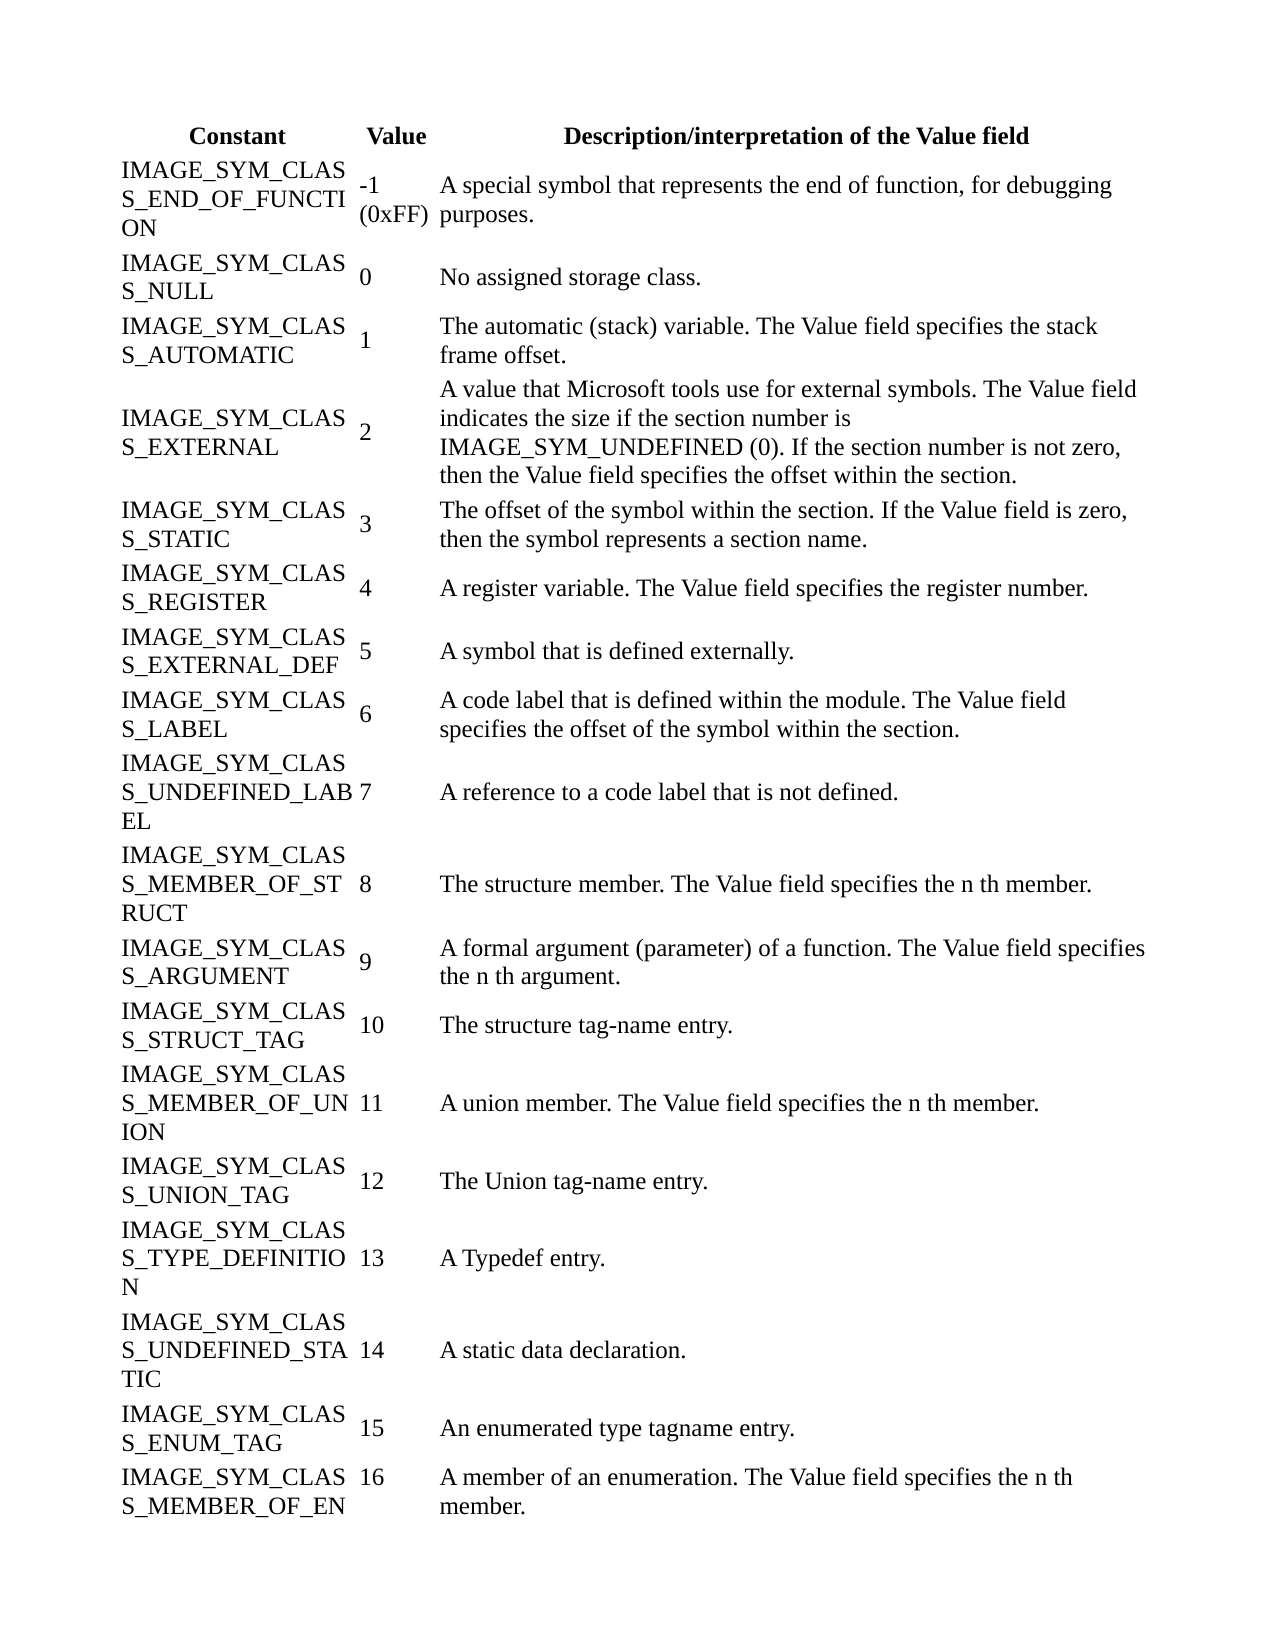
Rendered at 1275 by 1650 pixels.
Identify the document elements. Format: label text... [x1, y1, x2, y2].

table_cell A member of an enumeration. The Value field specifies the n th member. [436, 1459, 1157, 1523]
table_cell IMAGE_SYM_CLASS_ENUM_TAG [118, 1396, 356, 1459]
table_header Value [356, 118, 436, 153]
table_cell -1 (0xFF) [356, 153, 436, 245]
table_cell IMAGE_SYM_CLASS_REGISTER [118, 556, 356, 619]
table_cell The structure tag-name entry. [436, 993, 1157, 1056]
table_cell No assigned storage class. [436, 245, 1157, 308]
table_cell A value that Microsoft tools use for external symbols. The Value field indicates the size if the section number is IMAGE_SYM_UNDEFINED (0). If the section number is not zero, then the Value field specifies the offset within the section. [436, 371, 1157, 492]
table_cell IMAGE_SYM_CLASS_AUTOMATIC [118, 308, 356, 371]
table_cell IMAGE_SYM_CLASS_MEMBER_OF_UNION [118, 1056, 356, 1148]
table_cell 13 [356, 1212, 436, 1304]
table_cell IMAGE_SYM_CLASS_STATIC [118, 492, 356, 556]
table_cell 7 [356, 746, 436, 838]
table_cell 10 [356, 993, 436, 1056]
table_cell 1 [356, 308, 436, 371]
table_cell The structure member. The Value field specifies the n th member. [436, 838, 1157, 930]
table_cell 0 [356, 245, 436, 308]
table_cell IMAGE_SYM_CLASS_STRUCT_TAG [118, 993, 356, 1056]
table_cell IMAGE_SYM_CLASS_EXTERNAL_DEF [118, 619, 356, 682]
table_cell 12 [356, 1149, 436, 1212]
table_cell IMAGE_SYM_CLASS_MEMBER_OF_EN [118, 1459, 356, 1523]
table_cell IMAGE_SYM_CLASS_UNION_TAG [118, 1149, 356, 1212]
table_cell 4 [356, 556, 436, 619]
table_cell 2 [356, 371, 436, 492]
table_cell A Typedef entry. [436, 1212, 1157, 1304]
table_cell A symbol that is defined externally. [436, 619, 1157, 682]
table_cell The Union tag-name entry. [436, 1149, 1157, 1212]
table_cell 15 [356, 1396, 436, 1459]
table_cell The automatic (stack) variable. The Value field specifies the stack frame offset. [436, 308, 1157, 371]
table_cell 9 [356, 930, 436, 993]
table_cell 3 [356, 492, 436, 556]
table_cell IMAGE_SYM_CLASS_LABEL [118, 682, 356, 746]
table_cell IMAGE_SYM_CLASS_END_OF_FUNCTION [118, 153, 356, 245]
table_cell 11 [356, 1056, 436, 1148]
table_cell A union member. The Value field specifies the n th member. [436, 1056, 1157, 1148]
table_cell A register variable. The Value field specifies the register number. [436, 556, 1157, 619]
table_header Constant [118, 118, 356, 153]
table_cell IMAGE_SYM_CLASS_TYPE_DEFINITION [118, 1212, 356, 1304]
table_cell IMAGE_SYM_CLASS_EXTERNAL [118, 371, 356, 492]
table_cell 8 [356, 838, 436, 930]
table_cell A code label that is defined within the module. The Value field specifies the offset of the symbol within the section. [436, 682, 1157, 746]
table_cell 6 [356, 682, 436, 746]
table_cell IMAGE_SYM_CLASS_UNDEFINED_LABEL [118, 746, 356, 838]
table_cell An enumerated type tagname entry. [436, 1396, 1157, 1459]
table_cell 5 [356, 619, 436, 682]
table_cell A special symbol that represents the end of function, for debugging purposes. [436, 153, 1157, 245]
table_cell 16 [356, 1459, 436, 1523]
table_cell IMAGE_SYM_CLASS_UNDEFINED_STATIC [118, 1304, 356, 1396]
table_cell IMAGE_SYM_CLASS_NULL [118, 245, 356, 308]
table_cell IMAGE_SYM_CLASS_MEMBER_OF_STRUCT [118, 838, 356, 930]
table_cell A formal argument (parameter) of a function. The Value field specifies the n th argument. [436, 930, 1157, 993]
table_cell A static data declaration. [436, 1304, 1157, 1396]
table_cell 14 [356, 1304, 436, 1396]
table_cell IMAGE_SYM_CLASS_ARGUMENT [118, 930, 356, 993]
table_cell A reference to a code label that is not defined. [436, 746, 1157, 838]
table_cell The offset of the symbol within the section. If the Value field is zero, then the symbol represents a section name. [436, 492, 1157, 556]
table_header Description/interpretation of the Value field [436, 118, 1157, 153]
